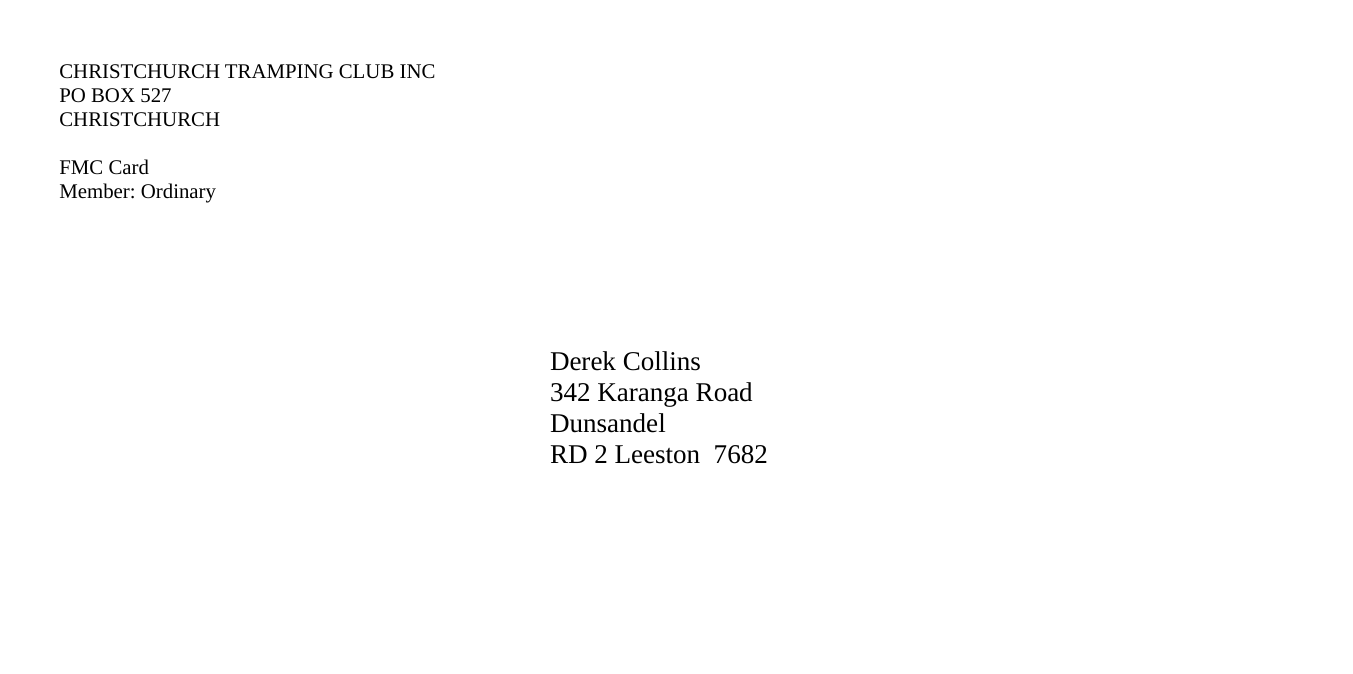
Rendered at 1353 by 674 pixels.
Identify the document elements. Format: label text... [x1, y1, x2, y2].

text 342 Karanga Road [550, 376, 1293, 407]
text RD 2 Leeston 7682 [550, 438, 1293, 469]
text CHRISTCHURCH [59, 107, 1293, 131]
text PO BOX 527 [59, 83, 1293, 107]
text Derek Collins [550, 345, 1293, 376]
text FMC Card [59, 155, 1293, 179]
text Dunsandel [550, 407, 1293, 438]
text CHRISTCHURCH TRAMPING CLUB INC [59, 59, 1293, 83]
text Member: Ordinary [59, 179, 1293, 203]
